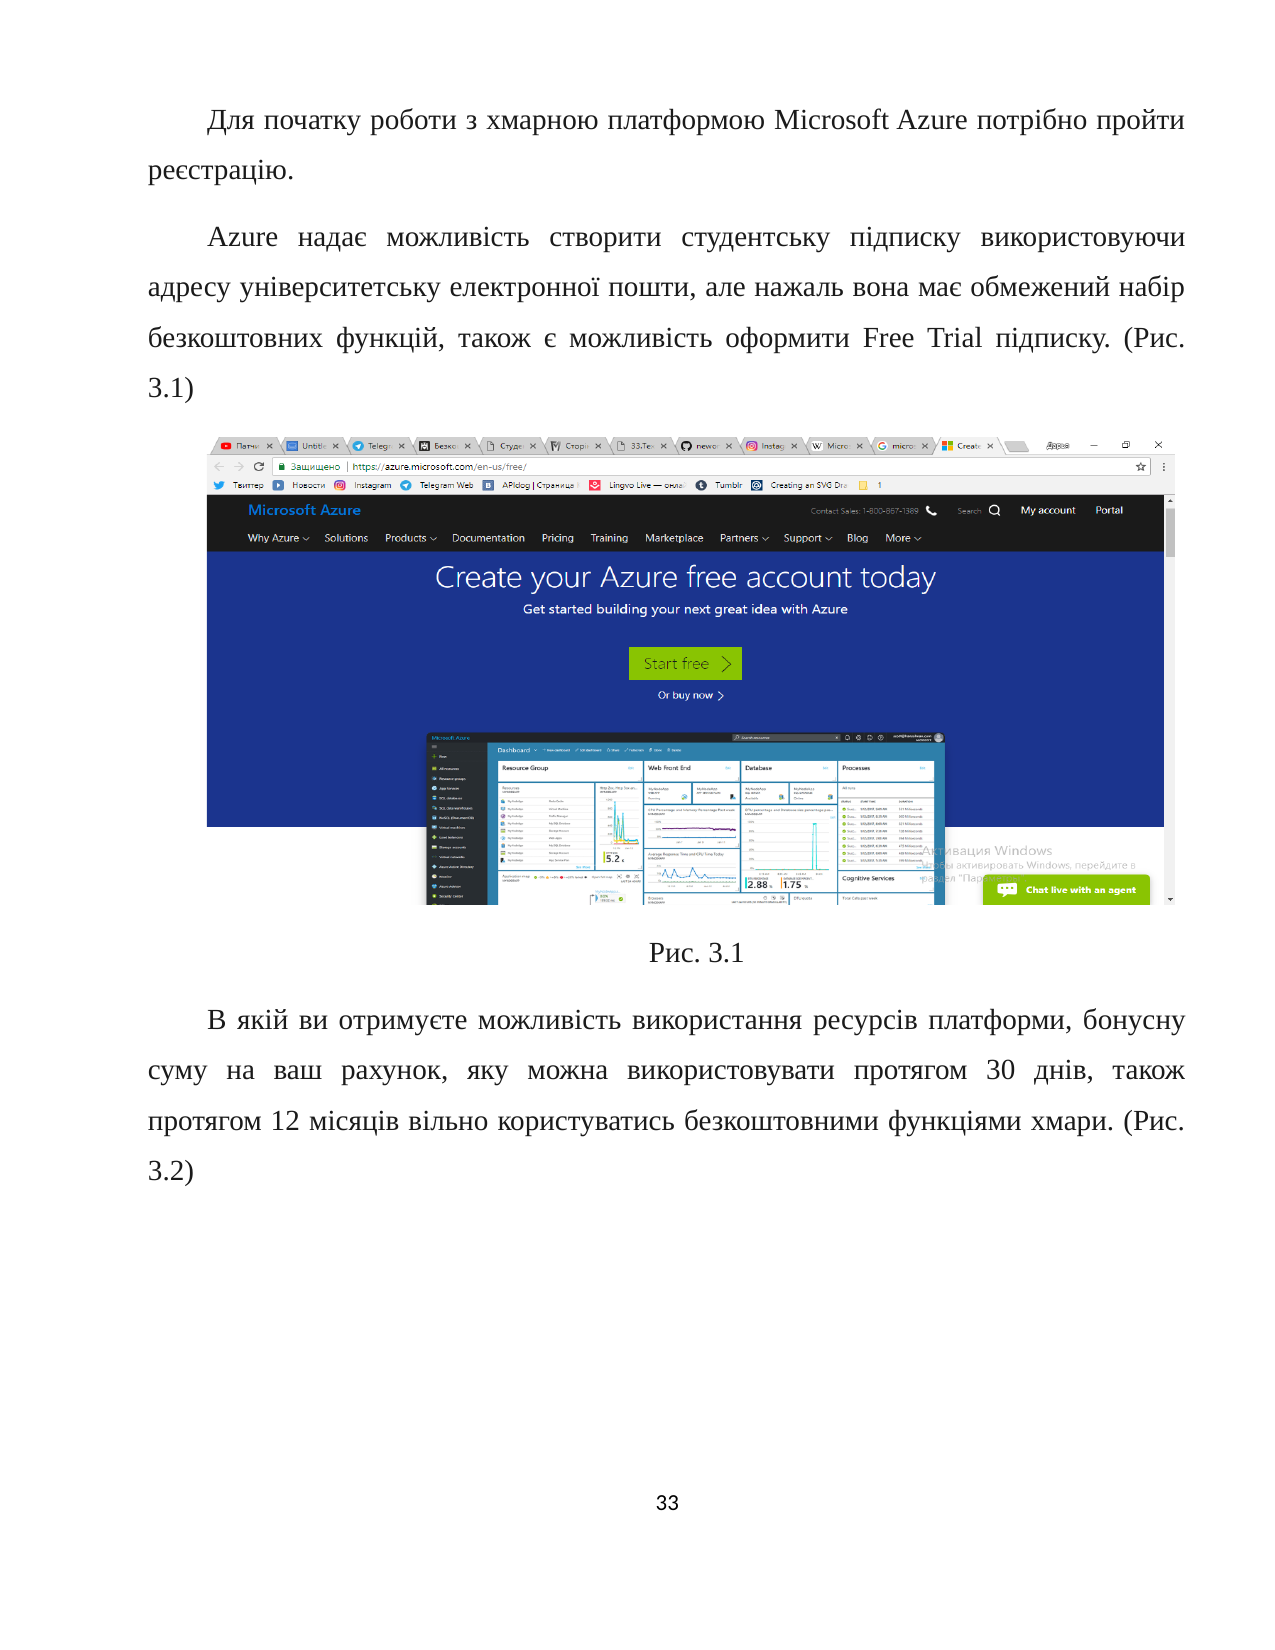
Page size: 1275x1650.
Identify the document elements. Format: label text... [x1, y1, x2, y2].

text Для початку роботи з хмарною платформою Microsoft Azure потрібно пройти реєстрацію. [148, 102, 1186, 186]
text Azure надає можливість створити студентську підписку використовуючи адресу університетську електронної пошти, але нажаль вона має обмежений набір безкоштовних функцій, також є можливість оформити Free Trial підписку. (Рис. 3.1) [148, 219, 1186, 404]
text Рис. 3.1 [148, 935, 1186, 969]
text В якій ви отримуєте можливість використання ресурсів платформи, бонусну суму на ваш рахунок, яку можна використовувати протягом 30 днів, також протягом 12 місяців вільно користуватись безкоштовними функціями хмари. (Рис. 3.2) [148, 1002, 1186, 1187]
picture [206, 437, 1175, 905]
